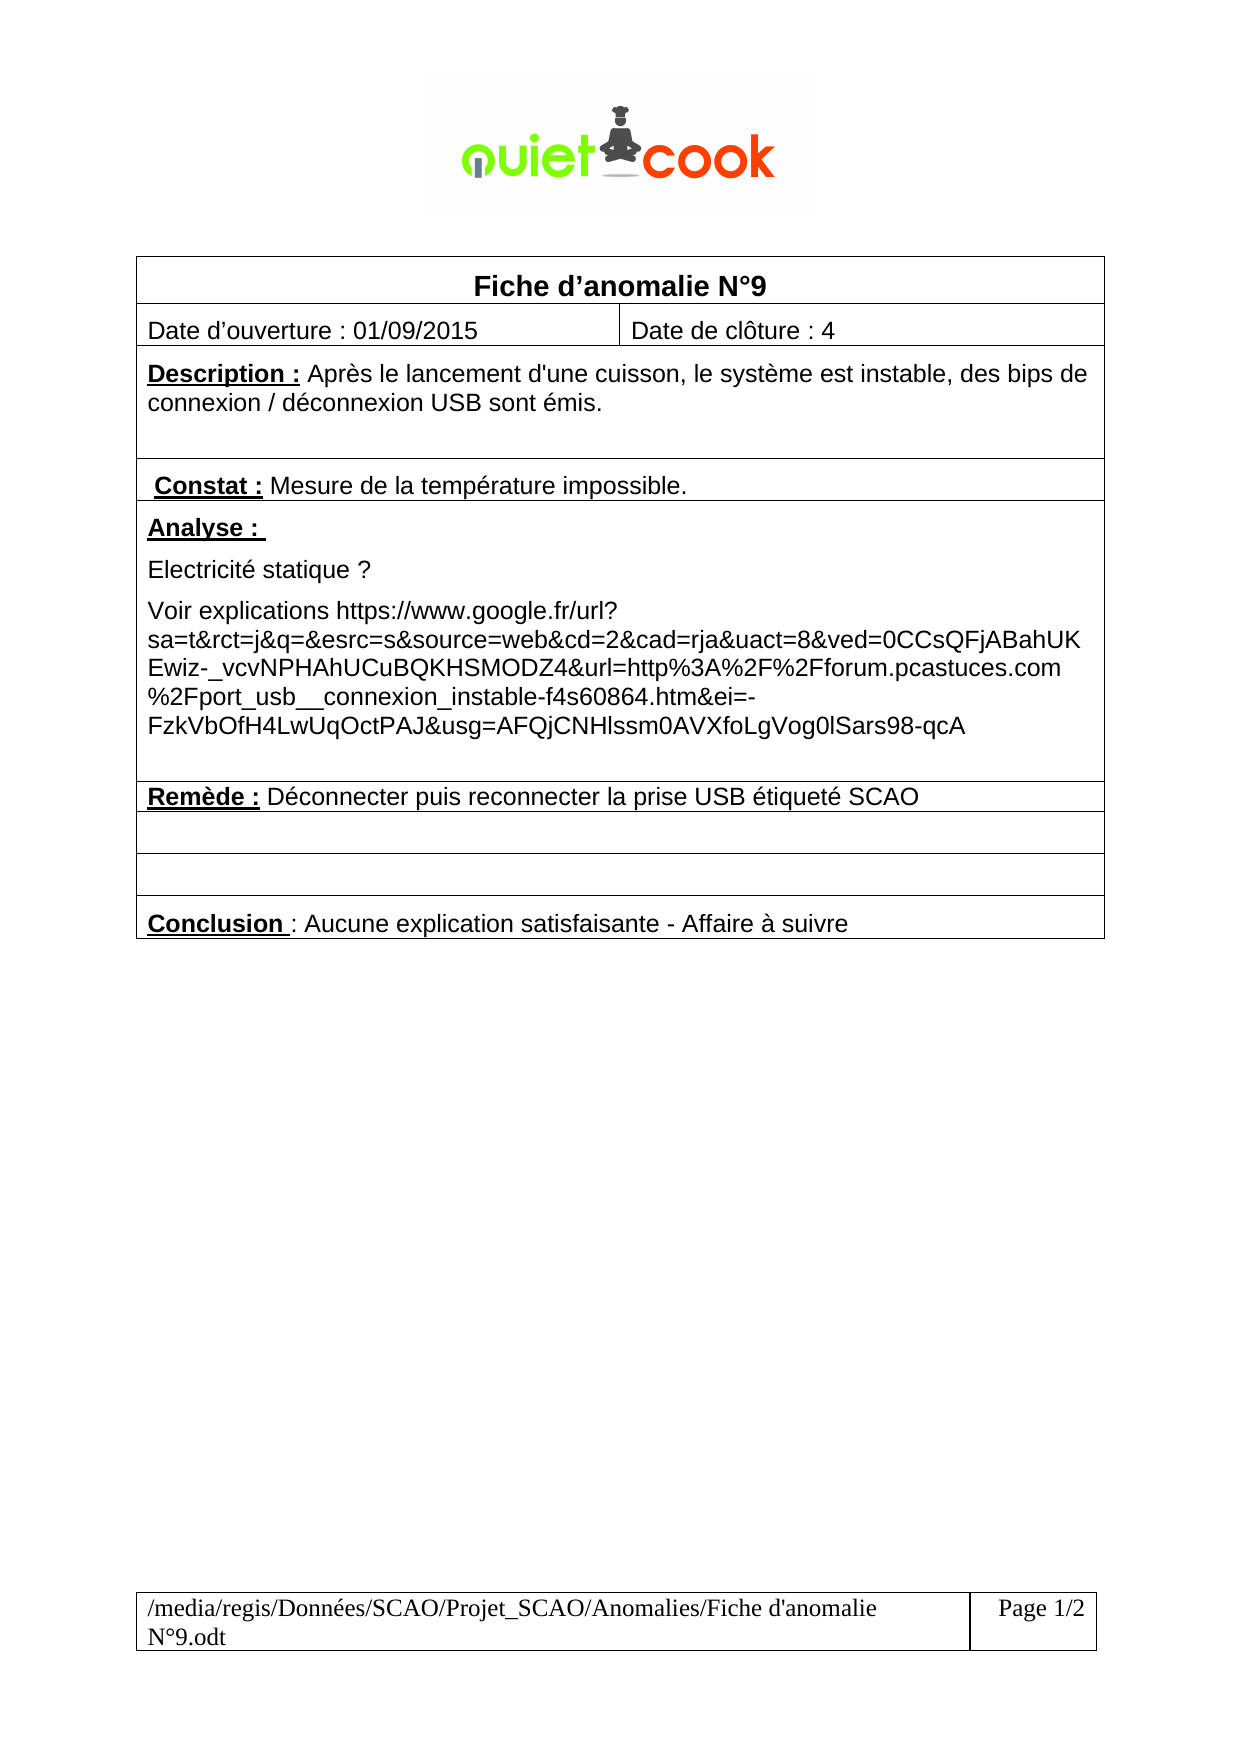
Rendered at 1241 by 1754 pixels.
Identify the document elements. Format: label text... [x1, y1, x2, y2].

table_header Fiche d’anomalie N°9 [137, 257, 1104, 303]
table_cell [137, 812, 1104, 853]
table_cell Date d’ouverture : 01/09/2015 [137, 304, 619, 345]
table_cell [137, 854, 1104, 895]
table_cell Remède : Déconnecter puis reconnecter la prise USB étiqueté SCAO [137, 782, 1104, 811]
table_cell Conclusion : Aucune explication satisfaisante - Affaire à suivre [137, 896, 1104, 937]
table_cell Analyse : Electricité statique ? Voir explications https://www.google.fr/url?sa=t&rct=j&q=&esrc=s&source=web&cd=2&cad=rja&uact=8&ved=0CCsQFjABahUKEwiz-_vcvNPHAhUCuBQKHSMODZ4&url=http%3A%2F%2Fforum.pcastuces.com%2Fport_usb__connexion_instable-f4s60864.htm&ei=-FzkVbOfH4LwUqOctPAJ&usg=AFQjCNHlssm0AVXfoLgVog0lSars98-qcA [137, 501, 1104, 781]
table_cell Description : Après le lancement d'une cuisson, le système est instable, des bips de connexion / déconnexion USB sont émis. [137, 346, 1104, 457]
table_cell Date de clôture : 4 [620, 304, 1104, 345]
picture [424, 73, 816, 215]
table_cell Constat : Mesure de la température impossible. [137, 459, 1104, 500]
